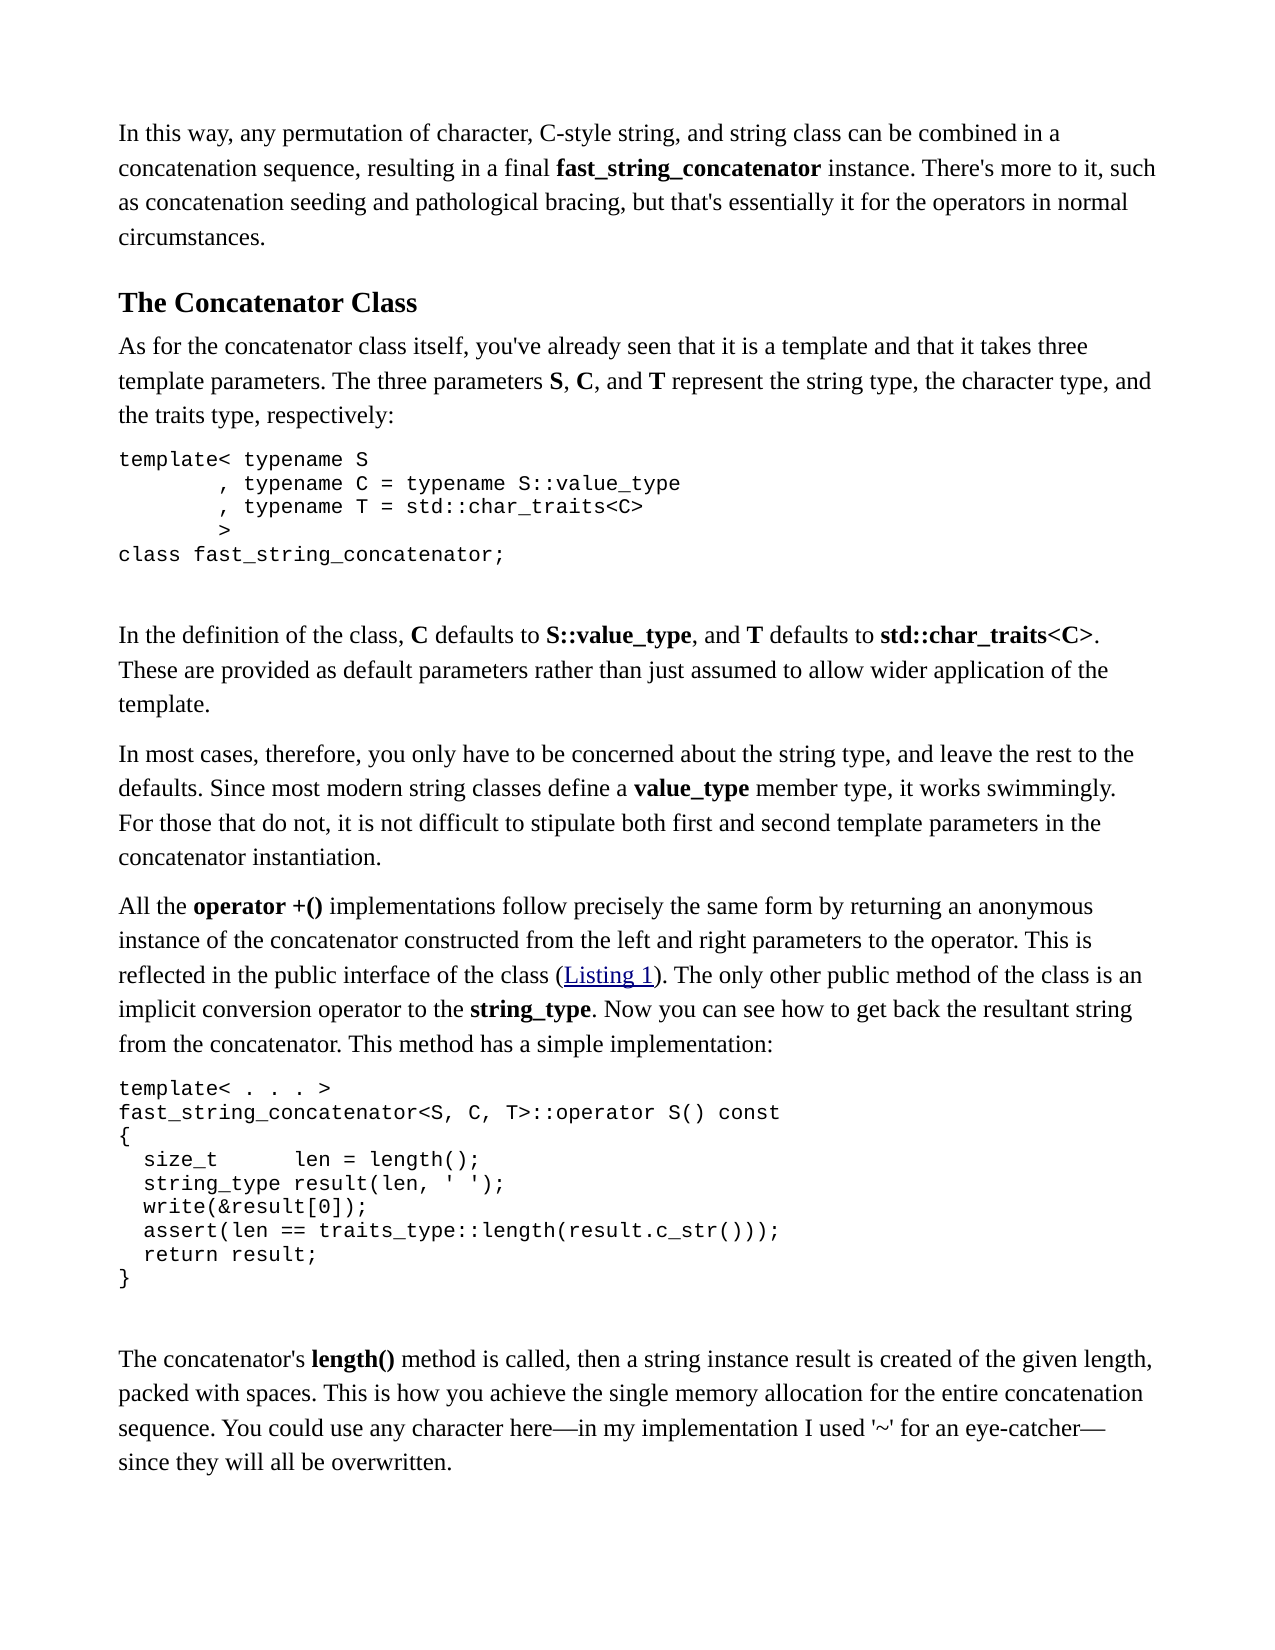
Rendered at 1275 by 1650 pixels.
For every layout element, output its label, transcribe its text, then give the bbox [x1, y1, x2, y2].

text In most cases, therefore, you only have to be concerned about the string type, and leave the rest to the defaults. Since most modern string classes define a value_type member type, it works swimmingly. For those that do not, it is not difficult to stipulate both first and second template parameters in the concatenator instantiation. [118, 739, 1157, 871]
text write(&result[0]); [118, 1196, 1157, 1220]
text class fast_string_concatenator; [118, 544, 1157, 567]
text assert(len == traits_type::length(result.c_str())); [118, 1220, 1157, 1244]
text The concatenator's length() method is called, then a string instance result is created of the given length, packed with spaces. This is how you achieve the single memory allocation for the entire concatenation sequence. You could use any character here—in my implementation I used '~' for an eye-catcher—since they will all be overwritten. [118, 1344, 1157, 1476]
text In this way, any permutation of character, C-style string, and string class can be combined in a concatenation sequence, resulting in a final fast_string_concatenator instance. There's more to it, such as concatenation seeding and pathological bracing, but that's essentially it for the operators in normal circumstances. [118, 118, 1157, 250]
text , typename C = typename S::value_type [118, 473, 1157, 497]
text template< typename S [118, 449, 1157, 473]
text { [118, 1125, 1157, 1149]
text fast_string_concatenator<S, C, T>::operator S() const [118, 1102, 1157, 1125]
text In the definition of the class, C defaults to S::value_type, and T defaults to std::char_traits<C>. These are provided as default parameters rather than just assumed to allow wider application of the template. [118, 621, 1157, 718]
text template< . . . > [118, 1078, 1157, 1102]
text , typename T = std::char_traits<C> [118, 497, 1157, 520]
text > [118, 520, 1157, 544]
text As for the concatenator class itself, you've already seen that it is a template and that it takes three template parameters. The three parameters S, C, and T represent the string type, the character type, and the traits type, respectively: [118, 331, 1157, 429]
text All the operator +() implementations follow precisely the same form by returning an anonymous instance of the concatenator constructed from the left and right parameters to the operator. This is reflected in the public interface of the class (Listing 1). The only other public method of the class is an implicit conversion operator to the string_type. Now you can see how to get back the resultant string from the concatenator. This method has a simple implementation: [118, 891, 1157, 1058]
text size_t len = length(); [118, 1149, 1157, 1173]
text return result; [118, 1244, 1157, 1267]
text } [118, 1267, 1157, 1291]
text string_type result(len, ' '); [118, 1173, 1157, 1196]
subtitle The Concatenator Class [118, 285, 1157, 319]
